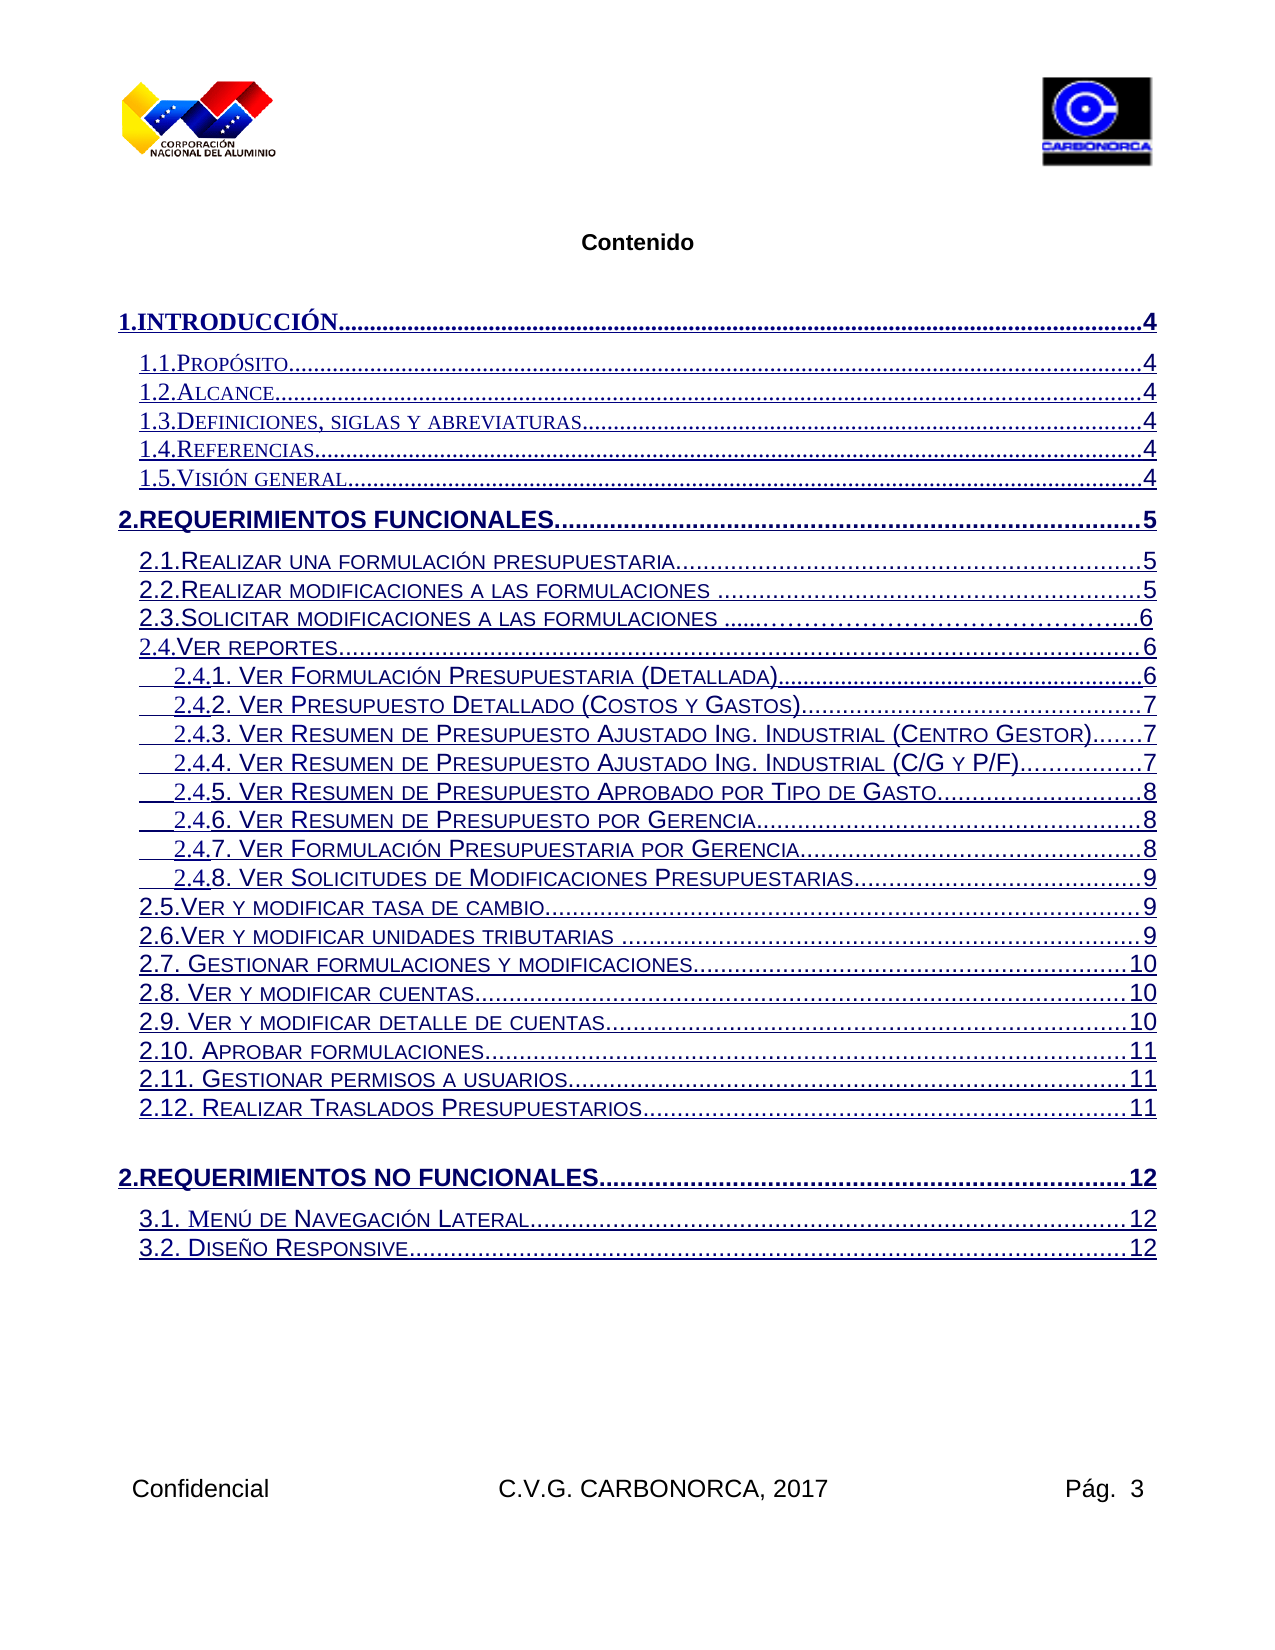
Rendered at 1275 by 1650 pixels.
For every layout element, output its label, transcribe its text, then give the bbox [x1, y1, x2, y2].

text 2.1.Realizar una formulación presupuestaria 5 [139, 546, 1157, 571]
text 3.1. Menú de Navegación Lateral. 12 [139, 1204, 1157, 1229]
text 2.4.6. Ver Resumen de Presupuesto por Gerencia. 8 [139, 805, 1157, 831]
text 2.4.8. Ver Solicitudes de Modificaciones Presupuestarias. 9 [139, 863, 1157, 888]
text 1.1.Propósito 4 [139, 348, 1157, 373]
text 2.6.Ver y modificar unidades tributarias 9 [139, 921, 1157, 946]
text 1.5.Visión general 4 [139, 463, 1157, 488]
text 2.2.Realizar modificaciones a las formulaciones 5 [139, 575, 1157, 600]
text 2.4.1. Ver Formulación Presupuestaria (Detallada). 6 [139, 661, 1157, 686]
text 2.Requerimientos Funcionales. 5 [118, 505, 1157, 530]
text 2.5.Ver y modificar tasa de cambio 9 [139, 892, 1157, 917]
text 1.Introducción 4 [118, 307, 1157, 332]
text 2.4.2. Ver Presupuesto Detallado (Costos y Gastos). 7 [139, 690, 1157, 715]
text 2.10. Aprobar formulaciones. 11 [139, 1036, 1157, 1061]
text 2.7. Gestionar formulaciones y modificaciones 10 [139, 949, 1157, 974]
text 1.4.Referencias 4 [139, 434, 1157, 459]
text 2.9. Ver y modificar detalle de cuentas. 10 [139, 1007, 1157, 1032]
text 2.12. Realizar Traslados Presupuestarios. 11 [139, 1093, 1157, 1118]
text 2.3.Solicitar modificaciones a las formulaciones ......……………………………………....6 [139, 603, 1157, 632]
text 2.4.7. Ver Formulación Presupuestaria por Gerencia. 8 [139, 834, 1157, 859]
text 2.4.5. Ver Resumen de Presupuesto Aprobado por Tipo de Gasto. 8 [139, 777, 1157, 802]
text 2.Requerimientos NO Funcionales. 12 [118, 1163, 1157, 1188]
text 2.4.Ver reportes. 6 [139, 632, 1157, 657]
picture [118, 75, 279, 160]
text 2.4.4. Ver Resumen de Presupuesto Ajustado Ing. Industrial (C/G y P/F). 7 [139, 748, 1157, 773]
text Contenido [118, 229, 1157, 255]
picture [1042, 76, 1155, 168]
text 2.8. Ver y modificar cuentas. 10 [139, 978, 1157, 1003]
text 1.2.Alcance 4 [139, 377, 1157, 402]
text 2.4.3. Ver Resumen de Presupuesto Ajustado Ing. Industrial (Centro Gestor). 7 [139, 719, 1157, 744]
text 1.3.Definiciones, siglas y abreviaturas. 4 [139, 406, 1157, 431]
text 3.2. Diseño Responsive. 12 [139, 1233, 1157, 1258]
text 2.11. Gestionar permisos a usuarios. 11 [139, 1064, 1157, 1089]
